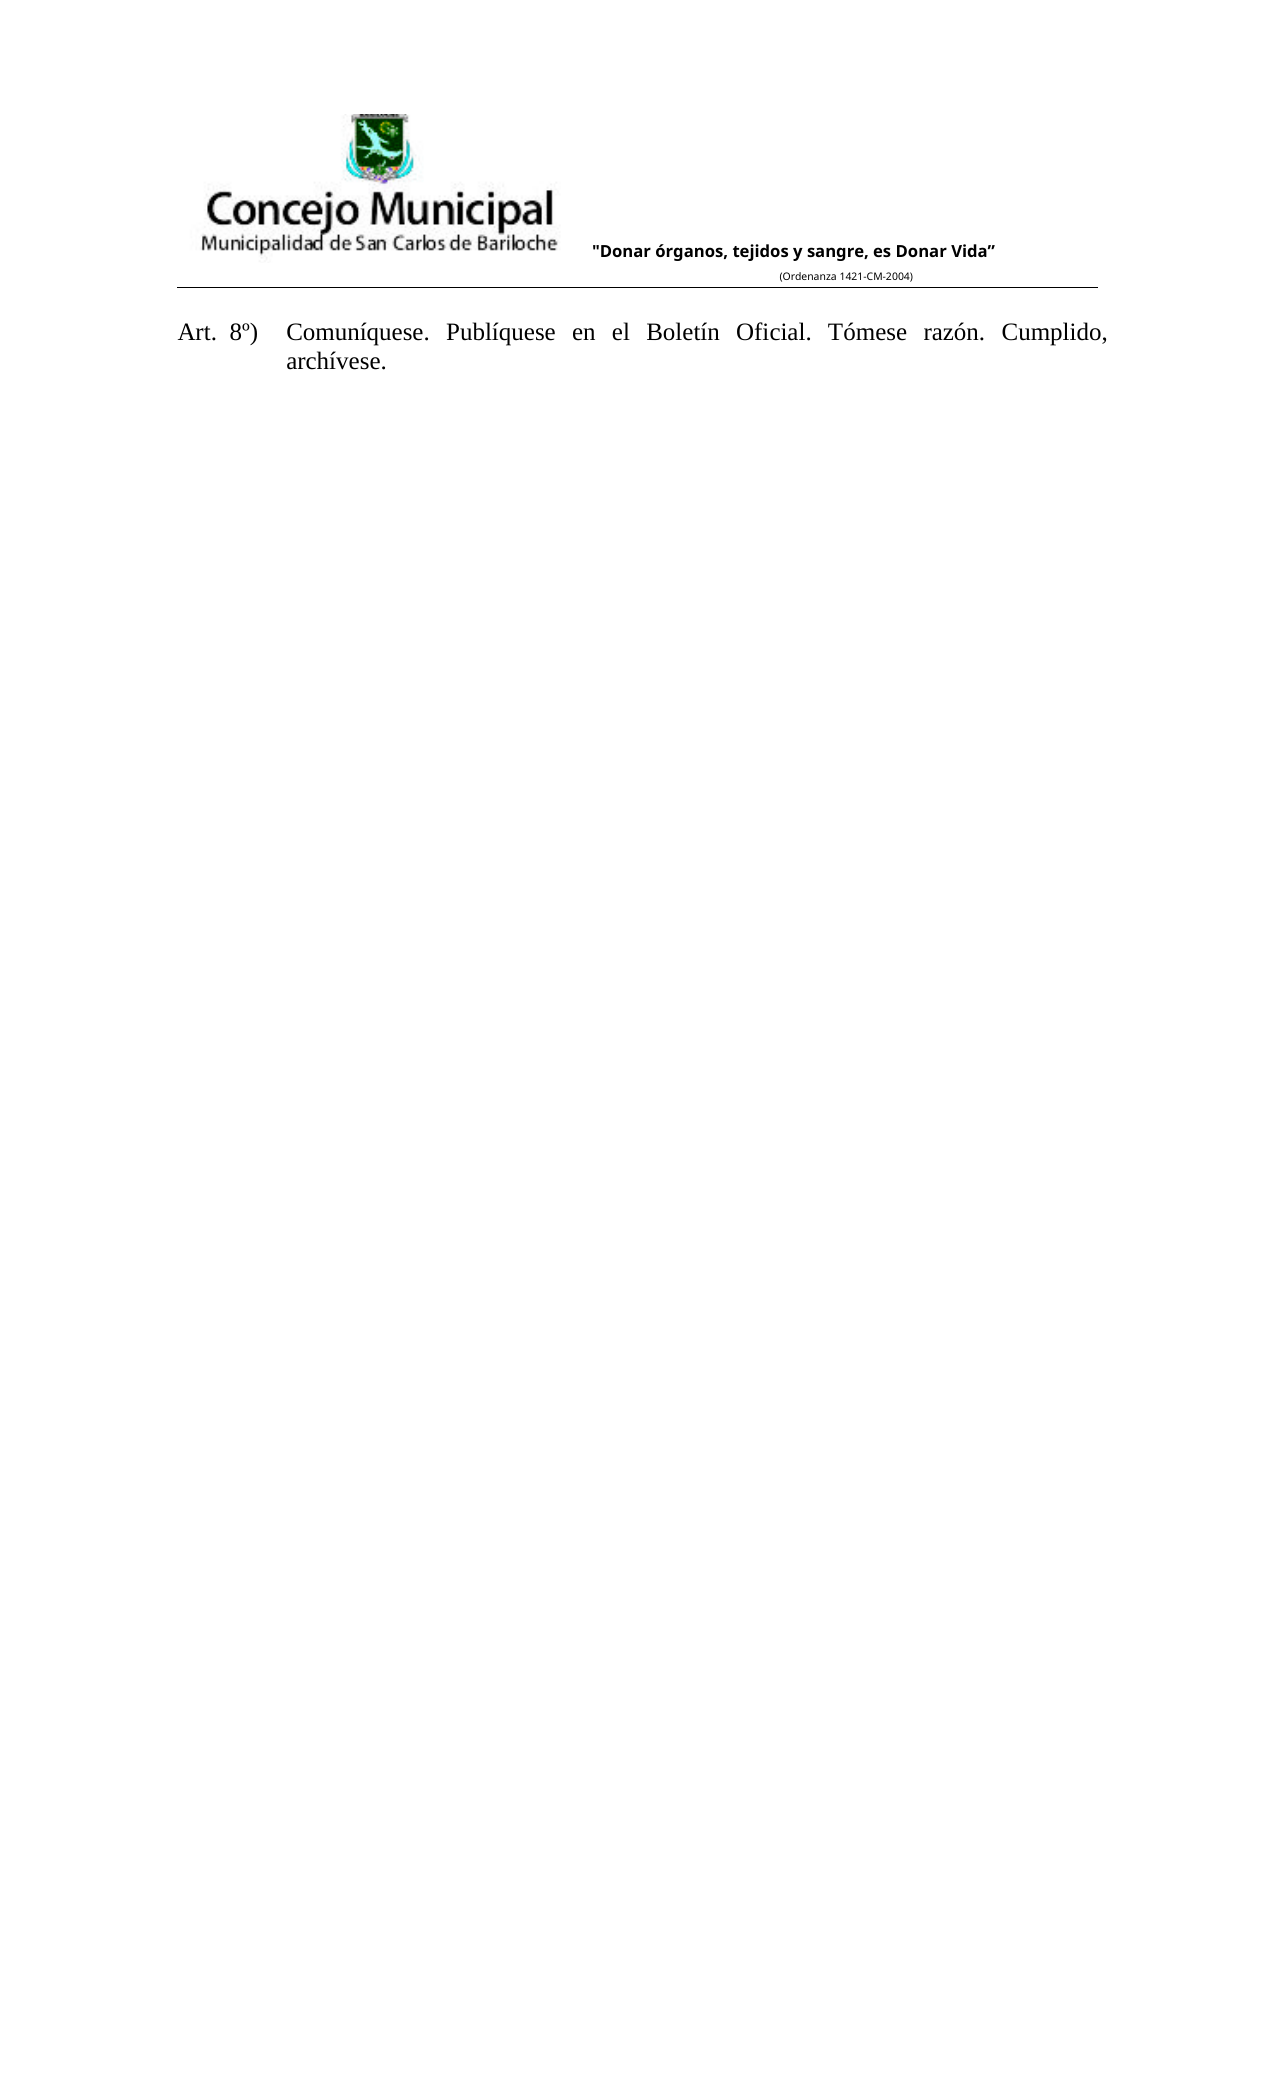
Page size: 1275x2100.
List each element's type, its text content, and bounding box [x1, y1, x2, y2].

table_cell Comuníquese. Publíquese en el Boletín Oficial. Tómese razón. Cumplido, archívese. [279, 317, 1116, 375]
table_cell Art. 8º) [170, 317, 279, 375]
picture [177, 114, 589, 264]
